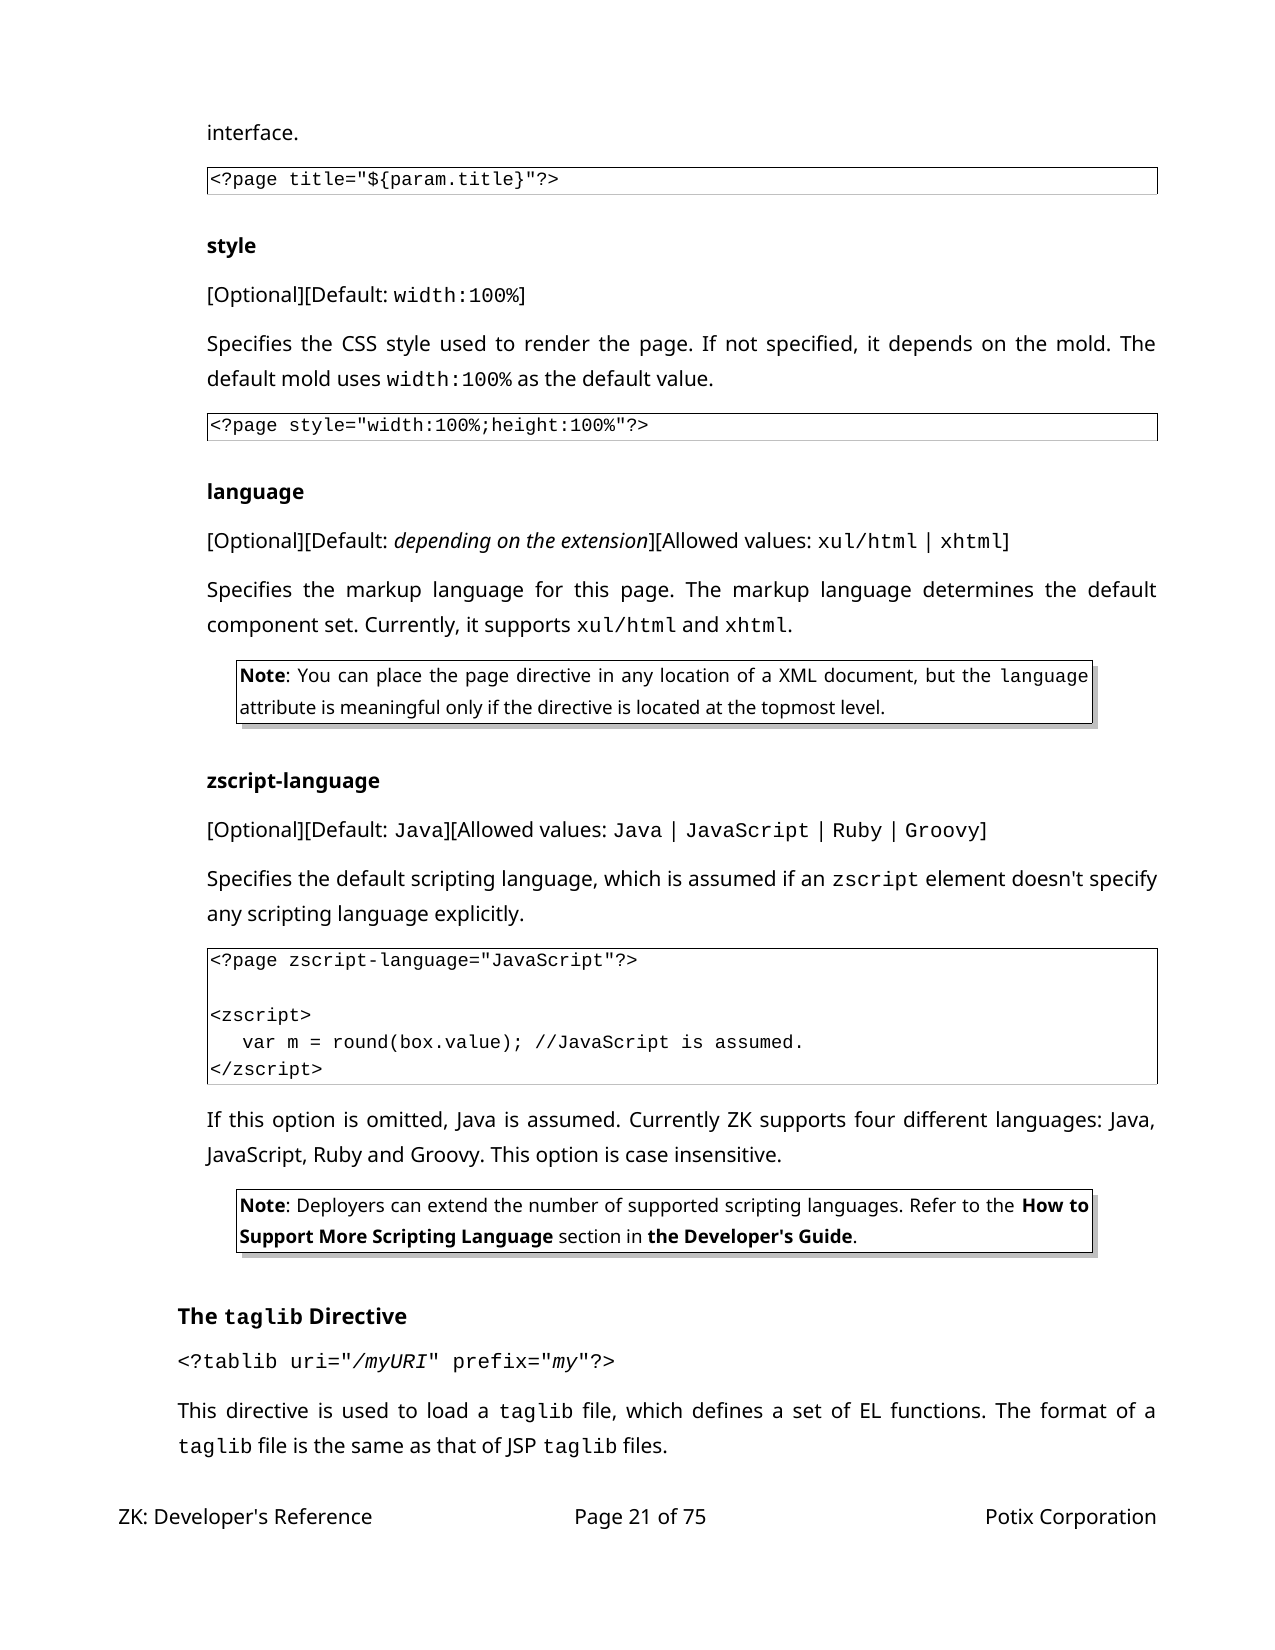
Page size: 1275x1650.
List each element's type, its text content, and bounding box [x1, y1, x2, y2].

subtitle The taglib Directive [177, 1301, 1157, 1331]
text <?page zscript-language="JavaScript"?> [208, 949, 1157, 973]
text Specifies the markup language for this page. The markup language determines the default component set. Currently, it supports xul/html and xhtml. [207, 575, 1157, 639]
text [Optional][Default: Java][Allowed values: Java | JavaScript | Ruby | Groovy] [207, 815, 1157, 843]
subtitle language [207, 477, 1157, 506]
text Note: You can place the page directive in any location of a XML document, but the language attribute is meaningful only if the directive is located at the topmost level. [237, 661, 1092, 723]
text <zscript> [208, 1003, 1157, 1027]
text [Optional][Default: depending on the extension][Allowed values: xul/html | xhtml] [207, 526, 1157, 555]
text <?page style="width:100%;height:100%"?> [208, 414, 1157, 440]
subtitle style [207, 231, 1157, 259]
subtitle zscript-language [207, 766, 1157, 794]
text <?tablib uri="/myURI" prefix="my"?> [177, 1352, 1157, 1375]
text interface. [207, 118, 1157, 146]
text Specifies the default scripting language, which is assumed if an zscript element doesn't specify any scripting language explicitly. [207, 864, 1157, 928]
text var m = round(box.value); //JavaScript is assumed. [208, 1030, 1157, 1054]
text If this option is omitted, Java is assumed. Currently ZK supports four different languages: Java, JavaScript, Ruby and Groovy. This option is case insensitive. [207, 1105, 1157, 1168]
text Specifies the CSS style used to render the page. If not specified, it depends on the mold. The default mold uses width:100% as the default value. [207, 329, 1157, 393]
text This directive is used to load a taglib file, which defines a set of EL functions. The format of a taglib file is the same as that of JSP taglib files. [177, 1396, 1157, 1460]
text </zscript> [208, 1057, 1157, 1084]
text Note: Deployers can extend the number of supported scripting languages. Refer to the How to Support More Scripting Language section in the Developer's Guide. [237, 1190, 1092, 1252]
text [Optional][Default: width:100%] [207, 280, 1157, 308]
text <?page title="${param.title}"?> [208, 168, 1157, 194]
